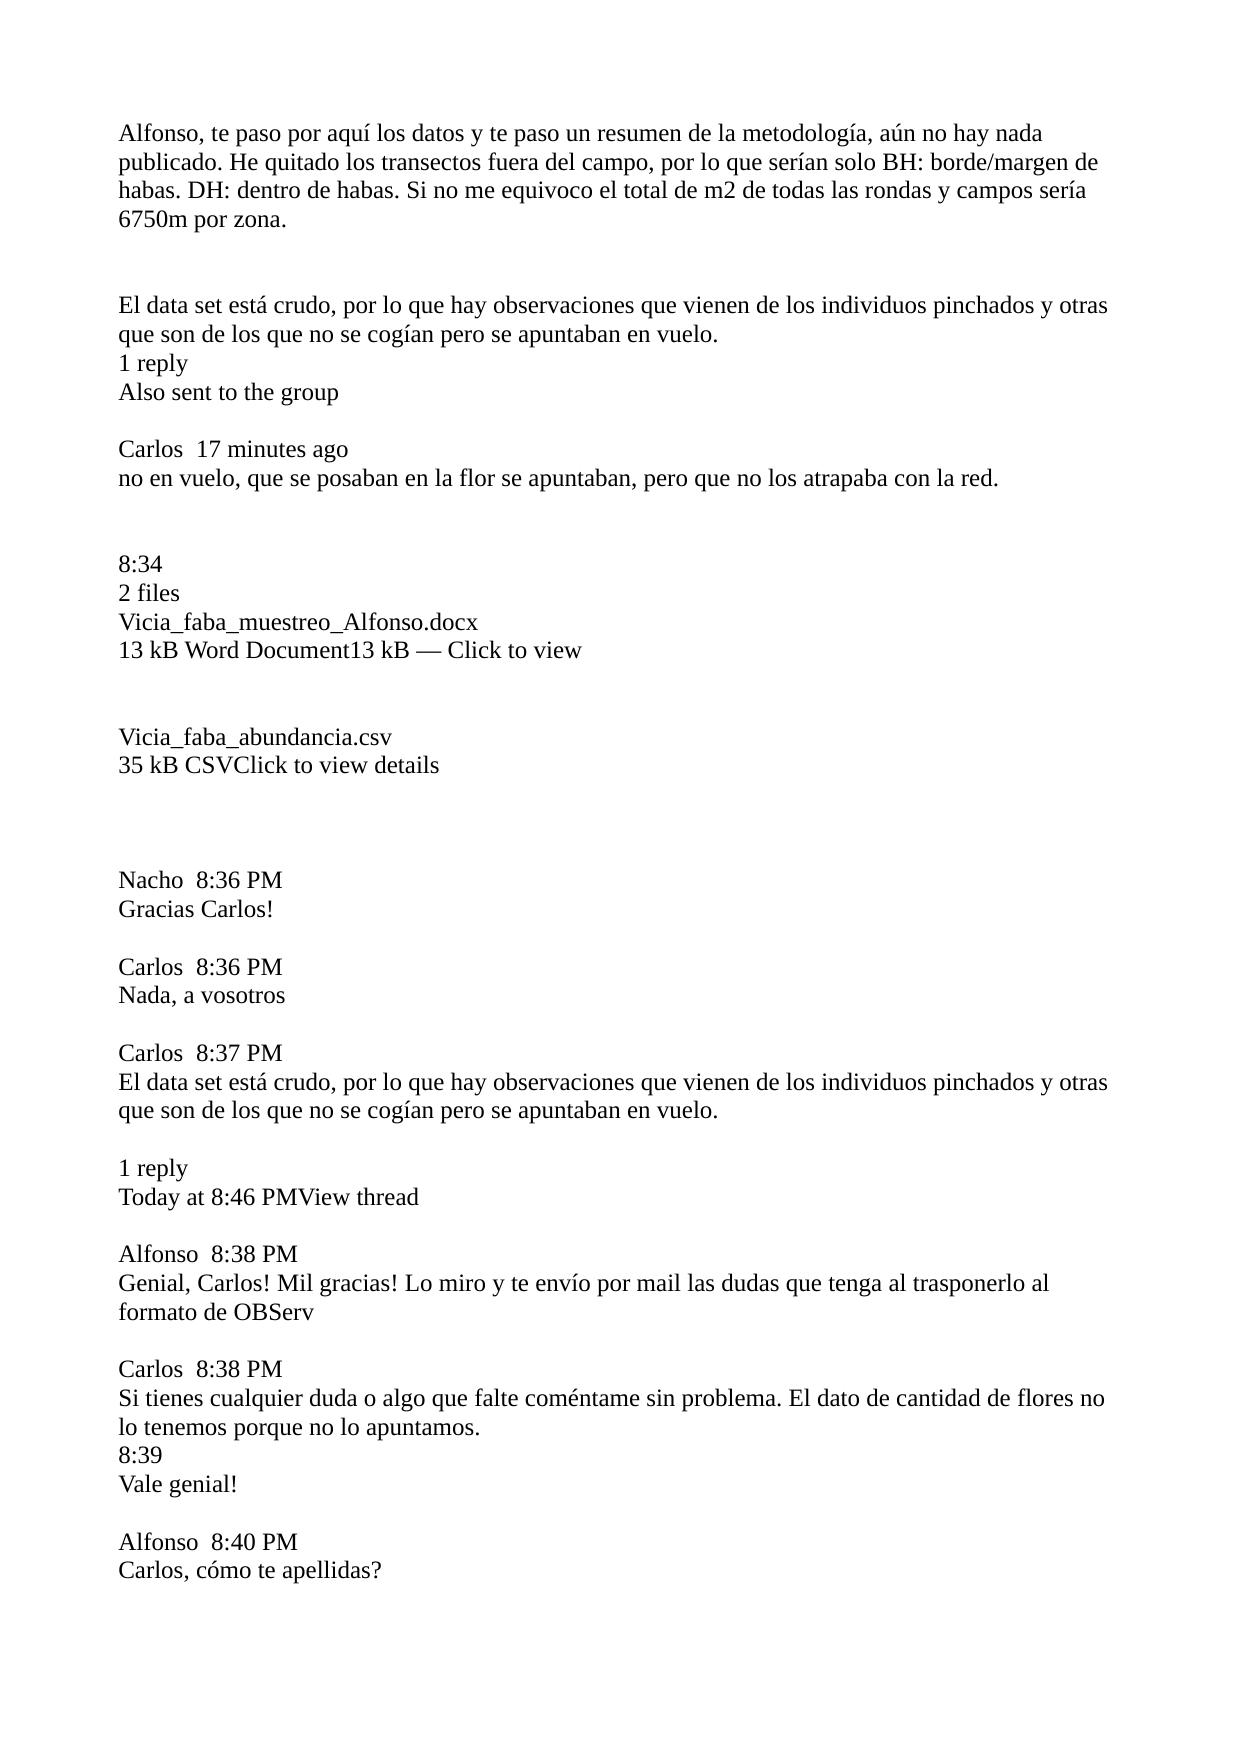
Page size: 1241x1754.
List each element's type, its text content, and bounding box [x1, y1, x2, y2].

text Vicia_faba_abundancia.csv [118, 722, 1122, 751]
text 8:39 [118, 1441, 1122, 1469]
text Carlos 8:37 PM [118, 1038, 1122, 1067]
text Also sent to the group [118, 377, 1122, 406]
text Genial, Carlos! Mil gracias! Lo miro y te envío por mail las dudas que tenga al trasponerlo al formato de OBServ [118, 1268, 1122, 1326]
text Nacho 8:36 PM [118, 866, 1122, 894]
text Carlos 8:36 PM [118, 952, 1122, 981]
text Alfonso 8:40 PM [118, 1527, 1122, 1556]
text Carlos 17 minutes ago [118, 434, 1122, 463]
text Alfonso, te paso por aquí los datos y te paso un resumen de la metodología, aún no hay nada publicado. He quitado los transectos fuera del campo, por lo que serían solo BH: borde/margen de habas. DH: dentro de habas. Si no me equivoco el total de m2 de todas las rondas y campos sería 6750m por zona. [118, 118, 1122, 233]
text Gracias Carlos! [118, 894, 1122, 923]
text Si tienes cualquier duda o algo que falte coméntame sin problema. El dato de cantidad de flores no lo tenemos porque no lo apuntamos. [118, 1383, 1122, 1441]
text 1 reply [118, 348, 1122, 377]
text 13 kB Word Document13 kB — Click to view [118, 636, 1122, 664]
text Vicia_faba_muestreo_Alfonso.docx [118, 607, 1122, 636]
text no en vuelo, que se posaban en la flor se apuntaban, pero que no los atrapaba con la red. [118, 463, 1122, 492]
text El data set está crudo, por lo que hay observaciones que vienen de los individuos pinchados y otras que son de los que no se cogían pero se apuntaban en vuelo. [118, 291, 1122, 348]
text Alfonso 8:38 PM [118, 1239, 1122, 1268]
text Nada, a vosotros [118, 981, 1122, 1009]
text El data set está crudo, por lo que hay observaciones que vienen de los individuos pinchados y otras que son de los que no se cogían pero se apuntaban en vuelo. [118, 1067, 1122, 1124]
text Today at 8:46 PMView thread [118, 1182, 1122, 1211]
text 35 kB CSVClick to view details [118, 751, 1122, 779]
text 1 reply [118, 1153, 1122, 1182]
text Carlos 8:38 PM [118, 1354, 1122, 1383]
text Carlos, cómo te apellidas? [118, 1556, 1122, 1584]
text Vale genial! [118, 1469, 1122, 1498]
text 8:34 [118, 549, 1122, 578]
text 2 files [118, 578, 1122, 607]
